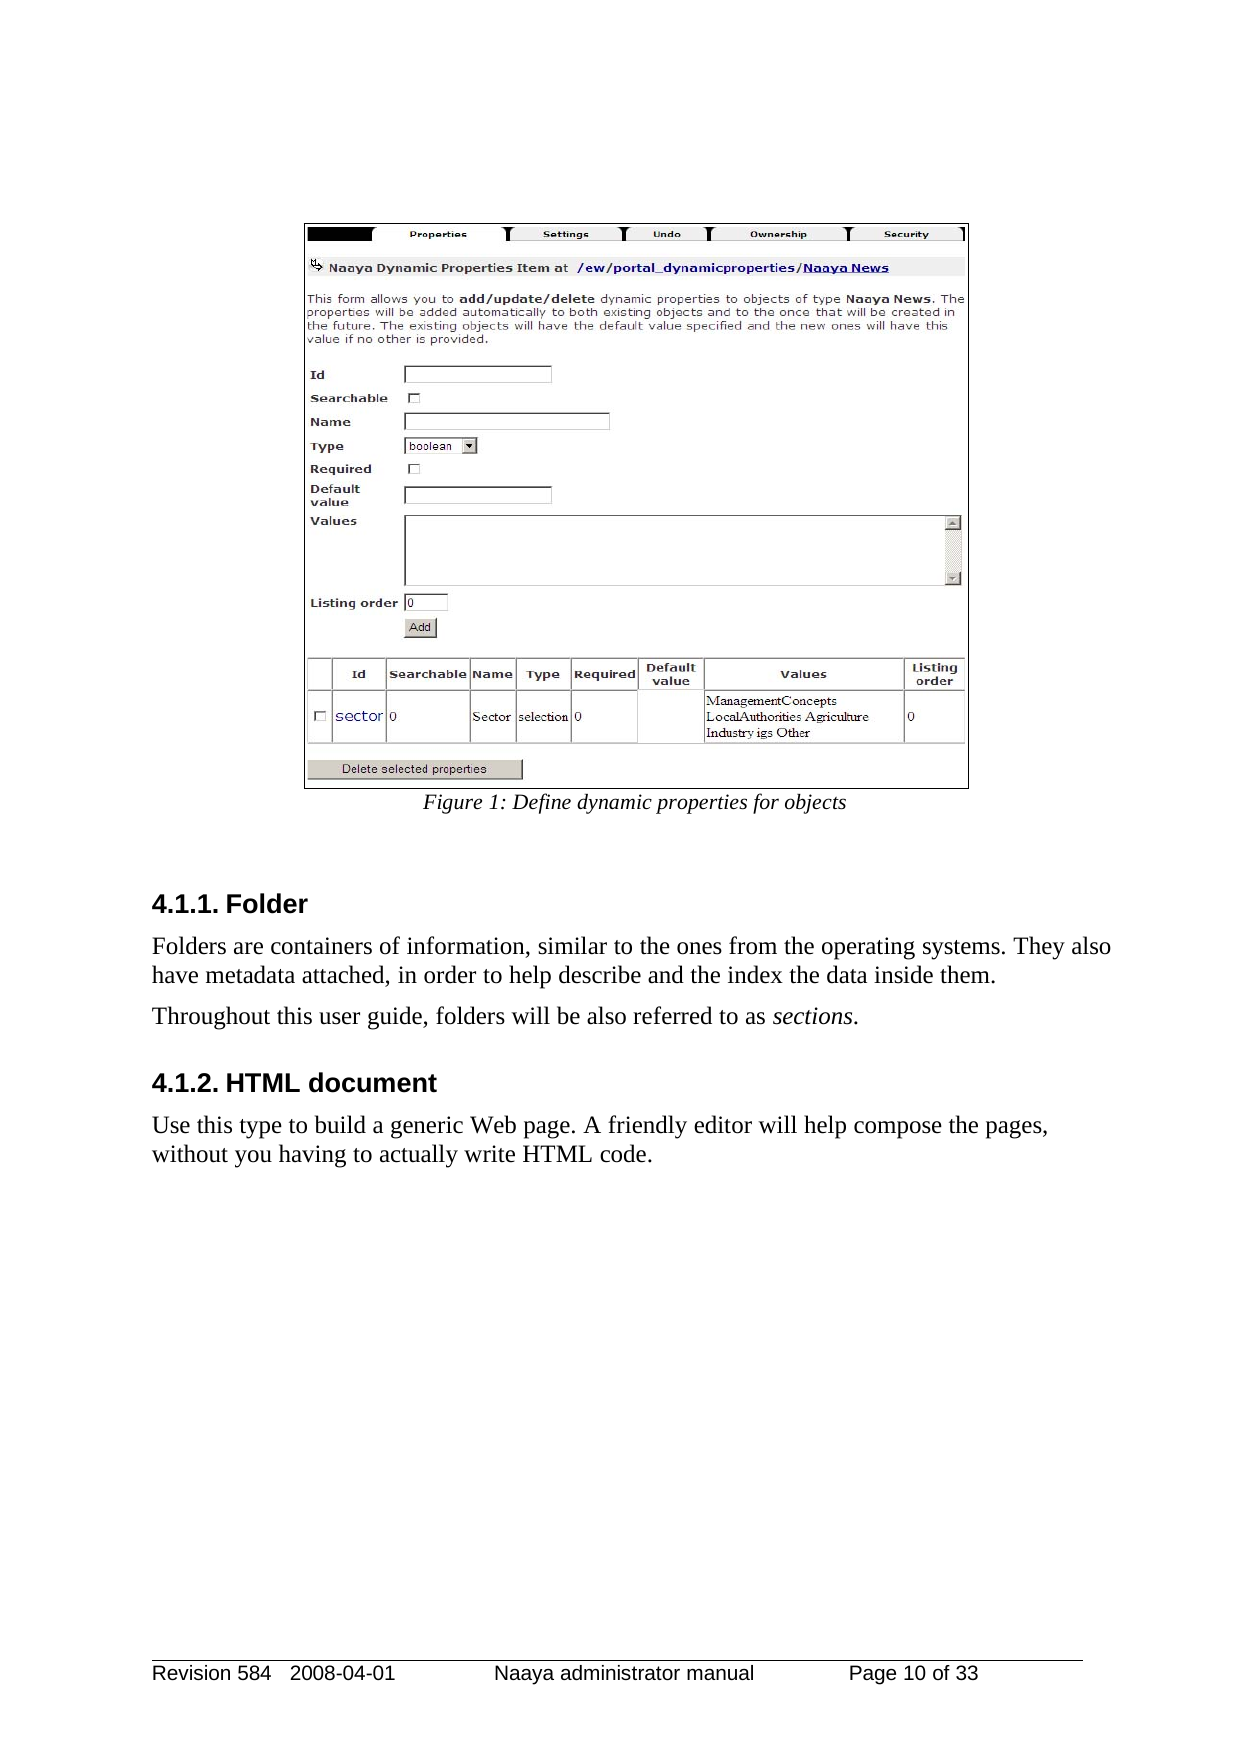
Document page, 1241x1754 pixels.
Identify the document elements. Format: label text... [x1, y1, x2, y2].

text Throughout this user guide, folders will be also referred to as sections. [152, 1001, 1120, 1030]
text Figure 1: Define dynamic properties for objects [303, 224, 969, 814]
subtitle Folder [152, 887, 1120, 918]
picture [307, 227, 965, 785]
subtitle HTML document [152, 1067, 1120, 1098]
text Use this type to build a generic Web page. A friendly editor will help compose the pages, without you having to actually write HTML code. [152, 1110, 1120, 1168]
text Folders are containers of information, similar to the ones from the operating systems. They also have metadata attached, in order to help describe and the index the data inside them. [152, 931, 1120, 989]
